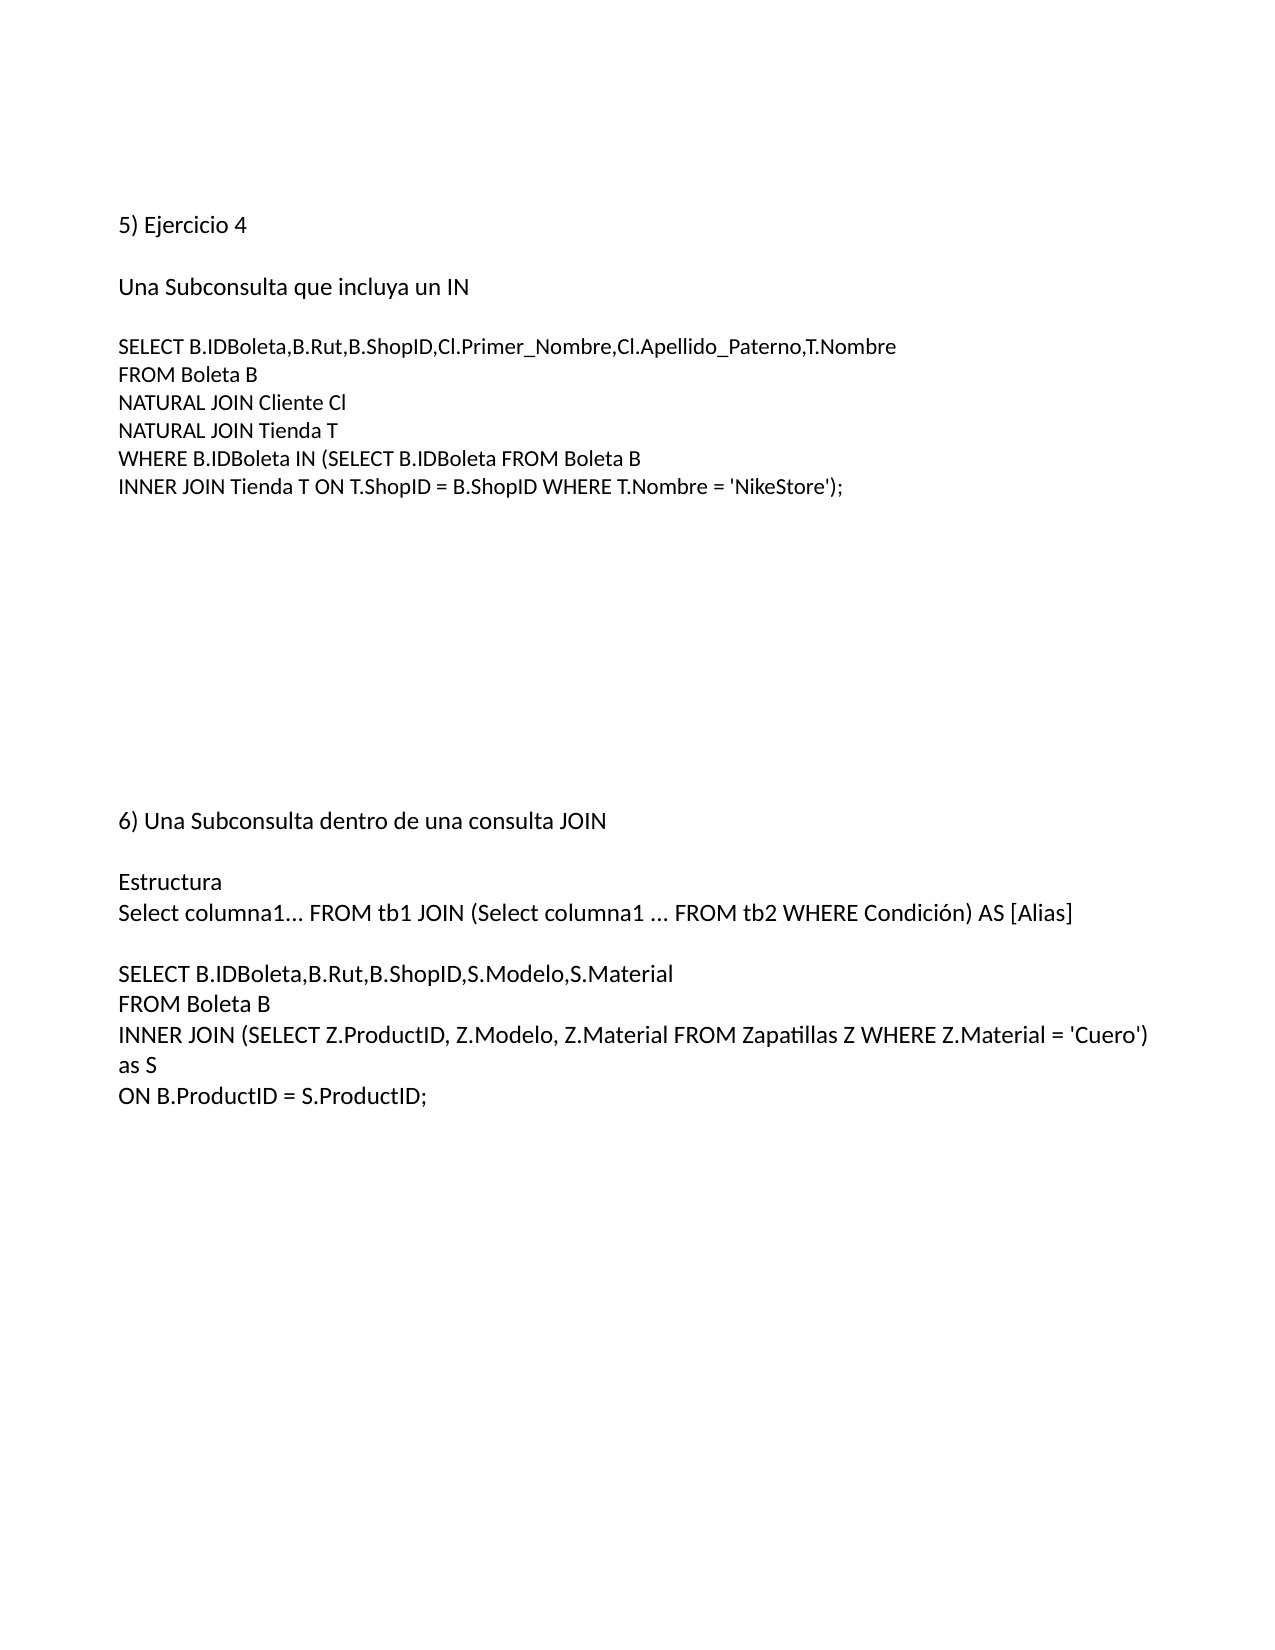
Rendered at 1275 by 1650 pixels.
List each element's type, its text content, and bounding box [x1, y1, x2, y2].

text NATURAL JOIN Tienda T [118, 416, 1157, 444]
text INNER JOIN (SELECT Z.ProductID, Z.Modelo, Z.Material FROM Zapatillas Z WHERE Z.Material = 'Cuero') as S [118, 1019, 1157, 1080]
text 5) Ejercicio 4 [118, 210, 1157, 240]
text INNER JOIN Tienda T ON T.ShopID = B.ShopID WHERE T.Nombre = 'NikeStore'); [118, 472, 1157, 500]
text Una Subconsulta que incluya un IN [118, 271, 1157, 301]
text SELECT B.IDBoleta,B.Rut,B.ShopID,S.Modelo,S.Material [118, 958, 1157, 988]
text ON B.ProductID = S.ProductID; [118, 1080, 1157, 1110]
text NATURAL JOIN Cliente Cl [118, 388, 1157, 416]
text SELECT B.IDBoleta,B.Rut,B.ShopID,Cl.Primer_Nombre,Cl.Apellido_Paterno,T.Nombre [118, 332, 1157, 360]
text Select columna1... FROM tb1 JOIN (Select columna1 ... FROM tb2 WHERE Condición) AS [Alias] [118, 897, 1157, 927]
text Estructura [118, 866, 1157, 897]
text 6) Una Subconsulta dentro de una consulta JOIN [118, 805, 1157, 836]
text FROM Boleta B [118, 360, 1157, 388]
text FROM Boleta B [118, 988, 1157, 1019]
text WHERE B.IDBoleta IN (SELECT B.IDBoleta FROM Boleta B [118, 444, 1157, 472]
